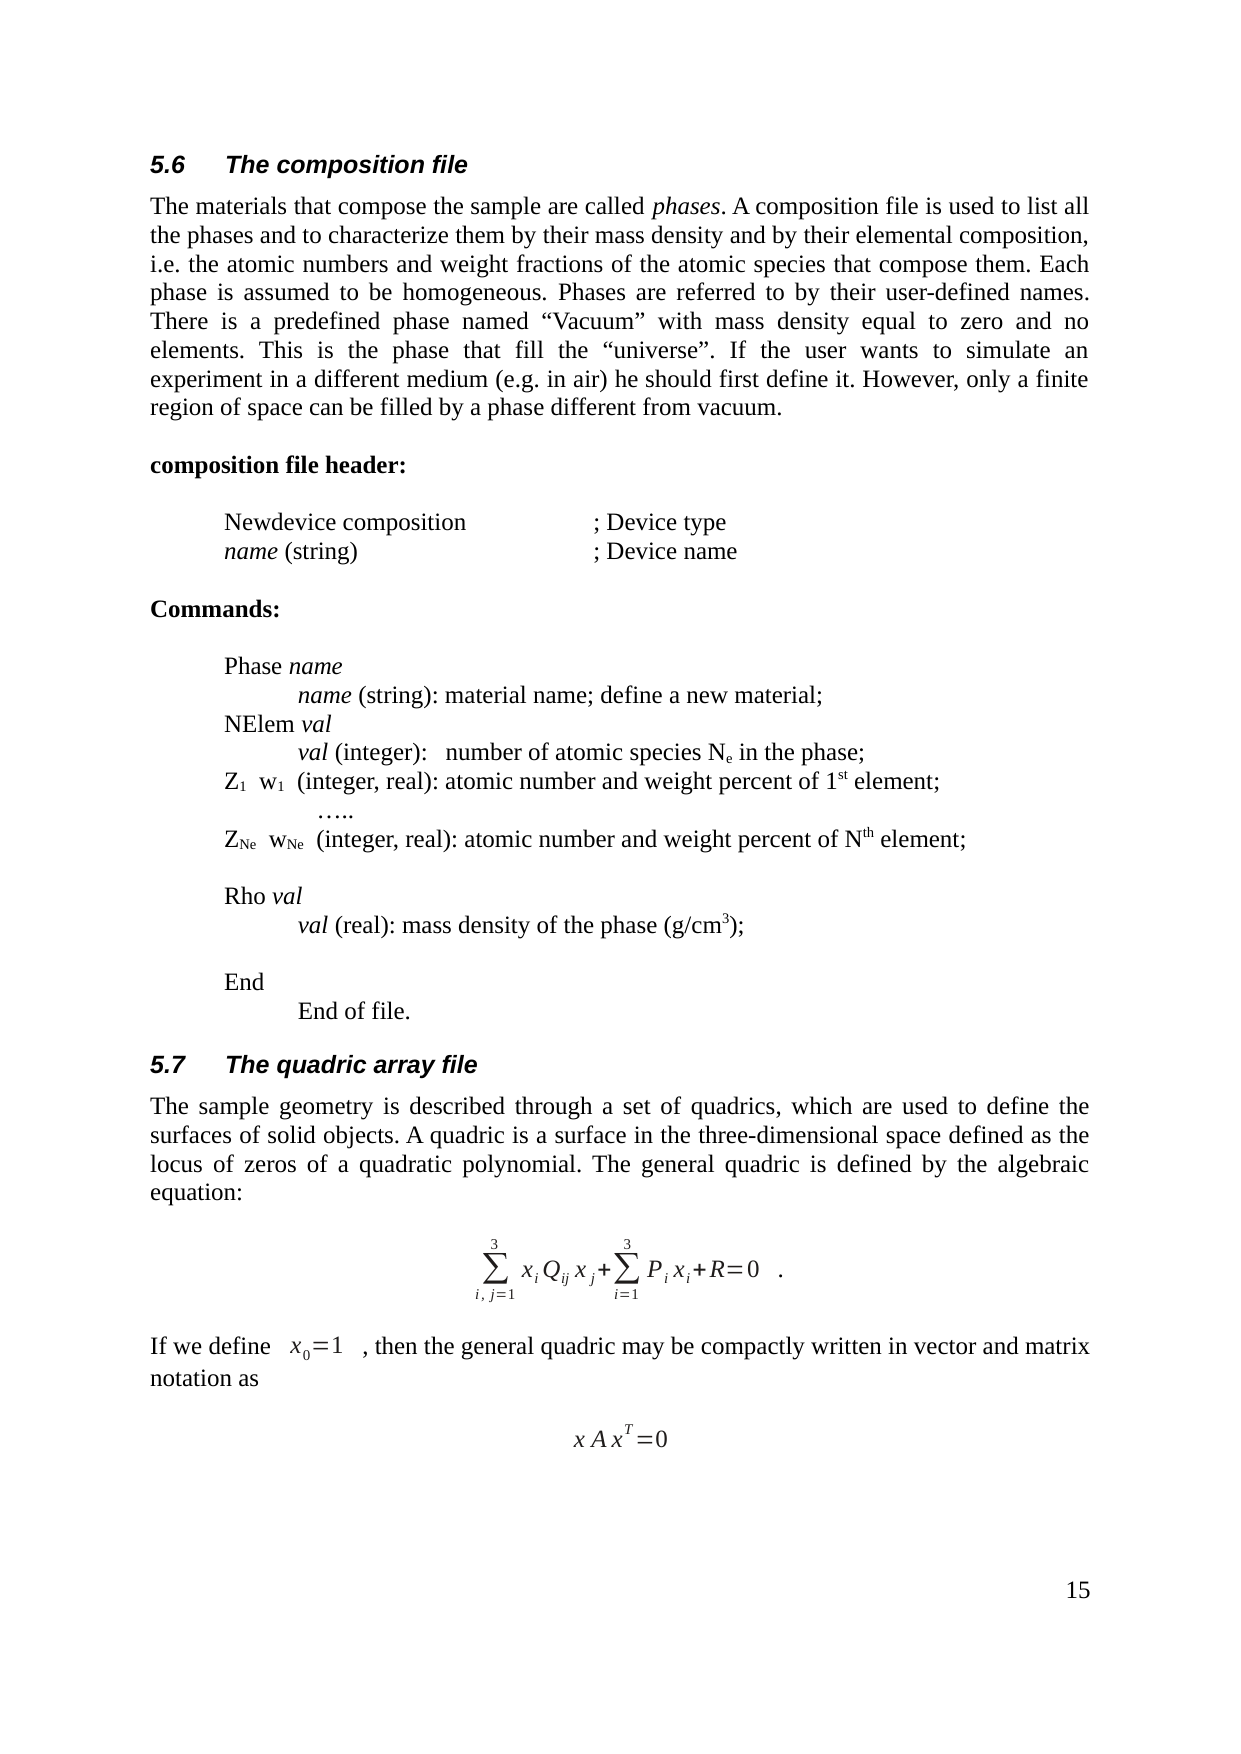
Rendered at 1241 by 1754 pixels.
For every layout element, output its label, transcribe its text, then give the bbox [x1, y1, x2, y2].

text Z1 w1 (integer, real): atomic number and weight percent of 1st element; [150, 766, 1090, 795]
text End of file. [150, 996, 1090, 1025]
text ZNe wNe (integer, real): atomic number and weight percent of Nth element; [150, 824, 1090, 852]
text Newdevice composition ; Device type [150, 507, 1090, 536]
text composition file header: [150, 450, 1090, 479]
text The sample geometry is described through a set of quadrics, which are used to define the surfaces of solid objects. A quadric is a surface in the three-dimensional space defined as the locus of zeros of a quadratic polynomial. The general quadric is defined by the algebraic equation: [150, 1091, 1090, 1206]
subtitle The composition file [150, 150, 1090, 179]
text End [150, 967, 1090, 996]
text The materials that compose the sample are called phases. A composition file is used to list all the phases and to characterize them by their mass density and by their elemental composition, i.e. the atomic numbers and weight fractions of the atomic species that compose them. Each phase is assumed to be homogeneous. Phases are referred to by their user-defined names. There is a predefined phase named “Vacuum” with mass density equal to zero and no elements. This is the phase that fill the “universe”. If the user wants to simulate an experiment in a different medium (e.g. in air) he should first define it. However, only a finite region of space can be filled by a phase different from vacuum. [150, 191, 1090, 421]
text If we define, then the general quadric may be compactly written in vector and matrix notation as [150, 1331, 1090, 1392]
text NElem val [150, 709, 1090, 737]
text . [150, 1235, 1090, 1302]
text Rho val [150, 881, 1090, 910]
text Commands: [150, 594, 1090, 622]
text val (real): mass density of the phase (g/cm3); [150, 910, 1090, 939]
text name (string): material name; define a new material; [150, 680, 1090, 709]
subtitle The quadric array file [150, 1050, 1090, 1079]
text name (string) ; Device name [150, 536, 1090, 565]
text ….. [150, 795, 1090, 824]
text val (integer): number of atomic species Ne in the phase; [150, 737, 1090, 766]
text Phase name [150, 651, 1090, 680]
